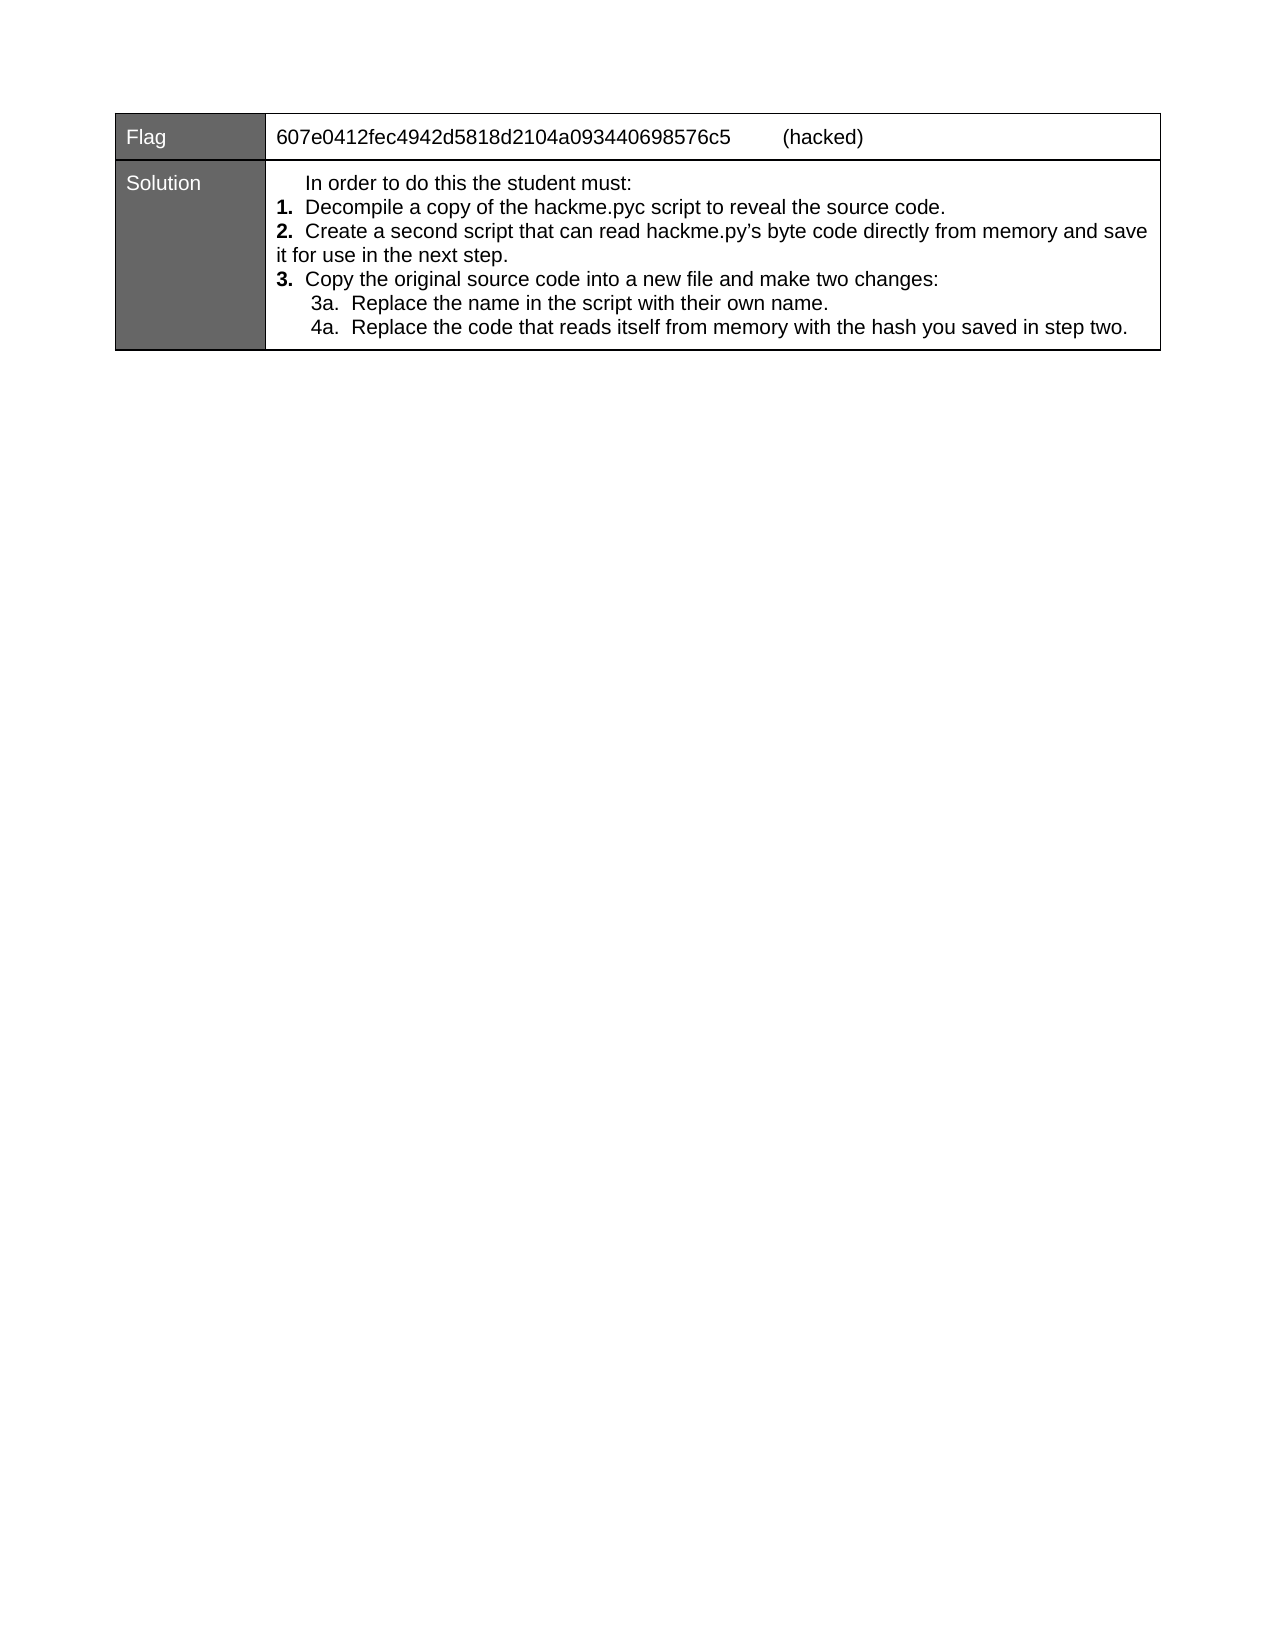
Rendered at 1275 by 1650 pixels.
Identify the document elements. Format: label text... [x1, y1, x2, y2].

table_cell In order to do this the student must: 1. Decompile a copy of the hackme.pyc script to reveal the source code. 2. Create a second script that can read hackme.py’s byte code directly from memory and save it for use in the next step. 3. Copy the original source code into a new file and make two changes: 3a. Replace the name in the script with their own name. 4a. Replace the code that reads itself from memory with the hash you saved in step two. [266, 161, 1160, 349]
table_cell 607e0412fec4942d5818d2104a093440698576c5 (hacked) [266, 114, 1160, 159]
table_cell Solution [116, 161, 265, 349]
table_cell Flag [116, 114, 265, 159]
